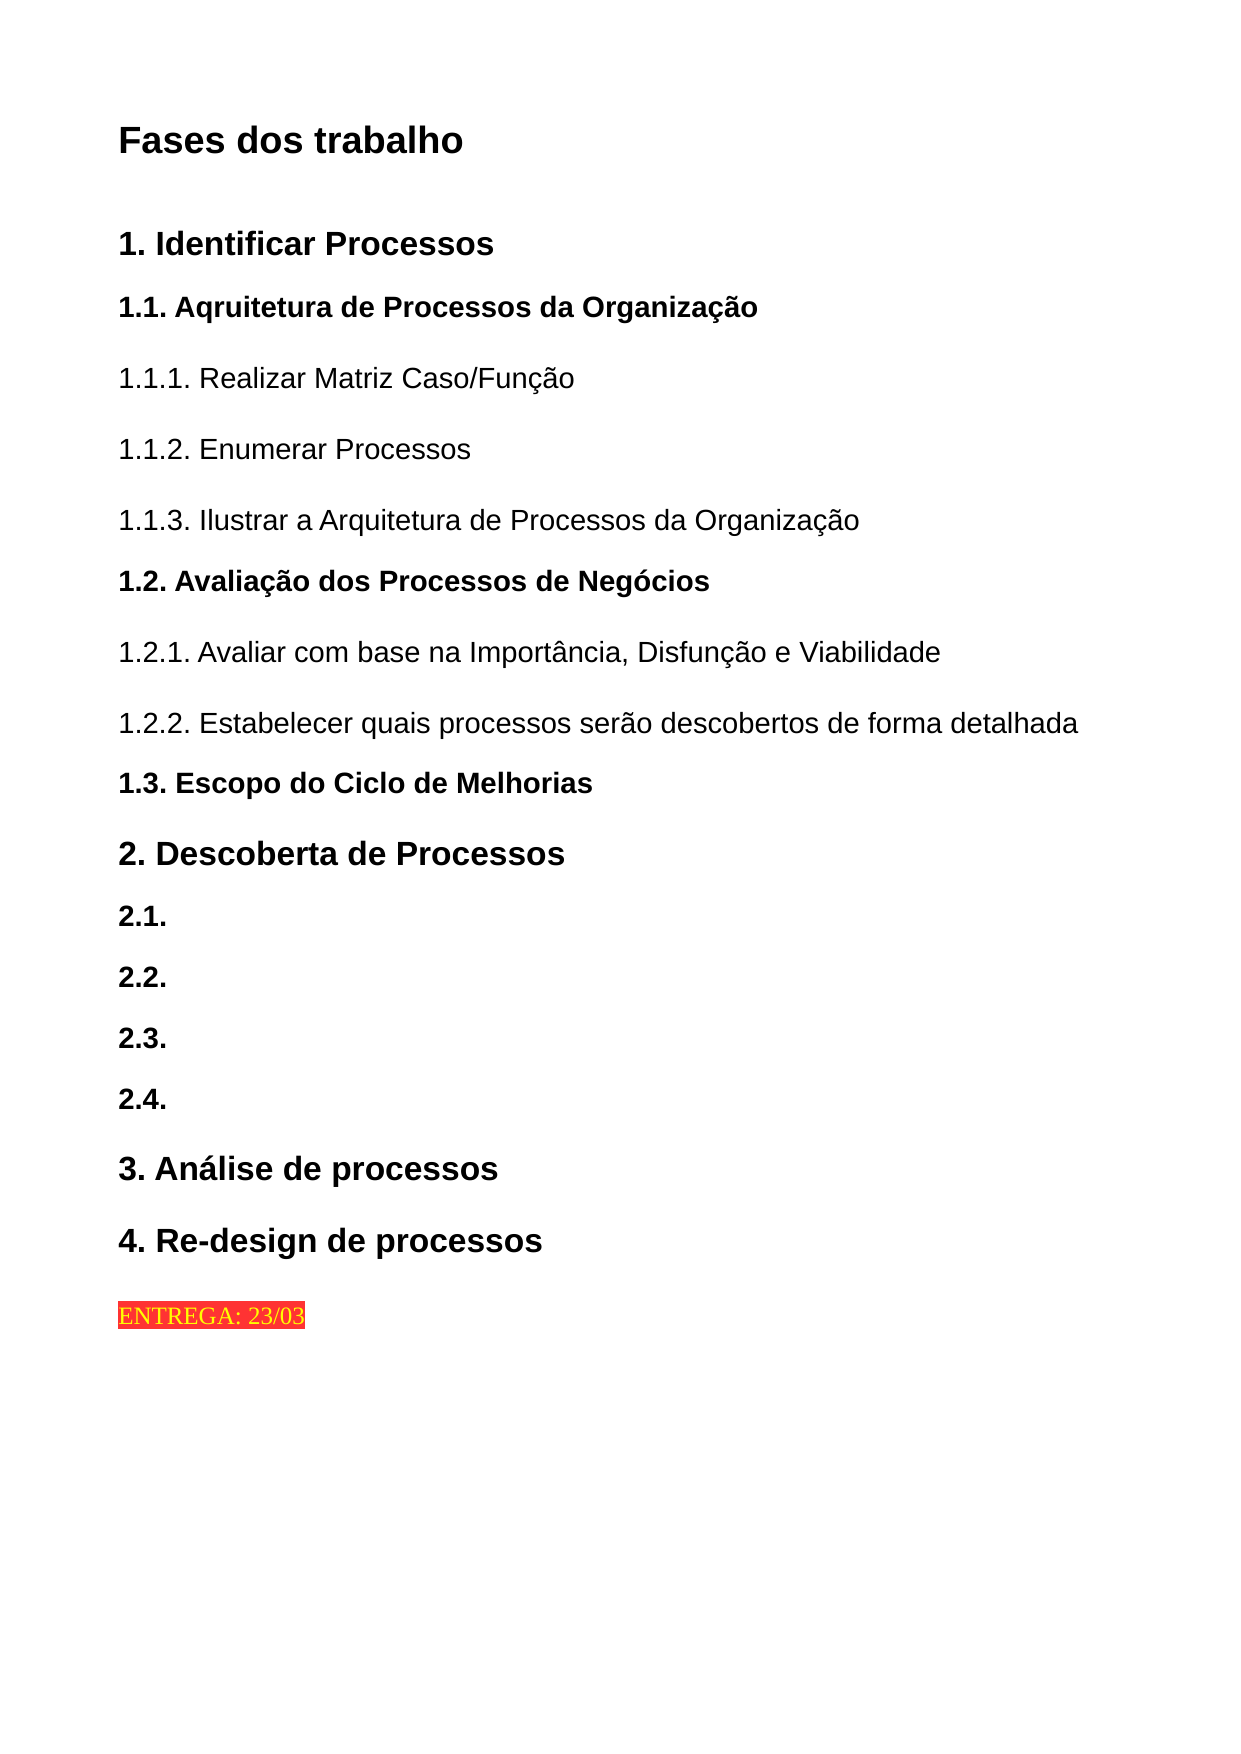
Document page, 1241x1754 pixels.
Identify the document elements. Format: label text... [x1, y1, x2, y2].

subtitle 1.2.2. Estabelecer quais processos serão descobertos de forma detalhada [118, 706, 1122, 739]
subtitle 2.1. [118, 899, 1122, 933]
subtitle 2.2. [118, 960, 1122, 994]
subtitle 1.1. Aqruitetura de Processos da Organização [118, 289, 1122, 323]
subtitle 4. Re-design de processos [118, 1221, 1122, 1259]
subtitle 2. Descoberta de Processos [118, 833, 1122, 872]
subtitle 3. Análise de processos [118, 1149, 1122, 1187]
subtitle 1. Identificar Processos [118, 224, 1122, 262]
subtitle 2.3. [118, 1021, 1122, 1055]
text ENTREGA: 23/03 [118, 1301, 1122, 1329]
subtitle 1.1.1. Realizar Matriz Caso/Função [118, 361, 1122, 394]
subtitle 1.1.2. Enumerar Processos [118, 432, 1122, 465]
subtitle 1.2.1. Avaliar com base na Importância, Disfunção e Viabilidade [118, 635, 1122, 668]
subtitle 1.2. Avaliação dos Processos de Negócios [118, 563, 1122, 597]
subtitle 2.4. [118, 1082, 1122, 1116]
subtitle Fases dos trabalho [118, 118, 1122, 162]
subtitle 1.3. Escopo do Ciclo de Melhorias [118, 766, 1122, 800]
subtitle 1.1.3. Ilustrar a Arquitetura de Processos da Organização [118, 503, 1122, 536]
